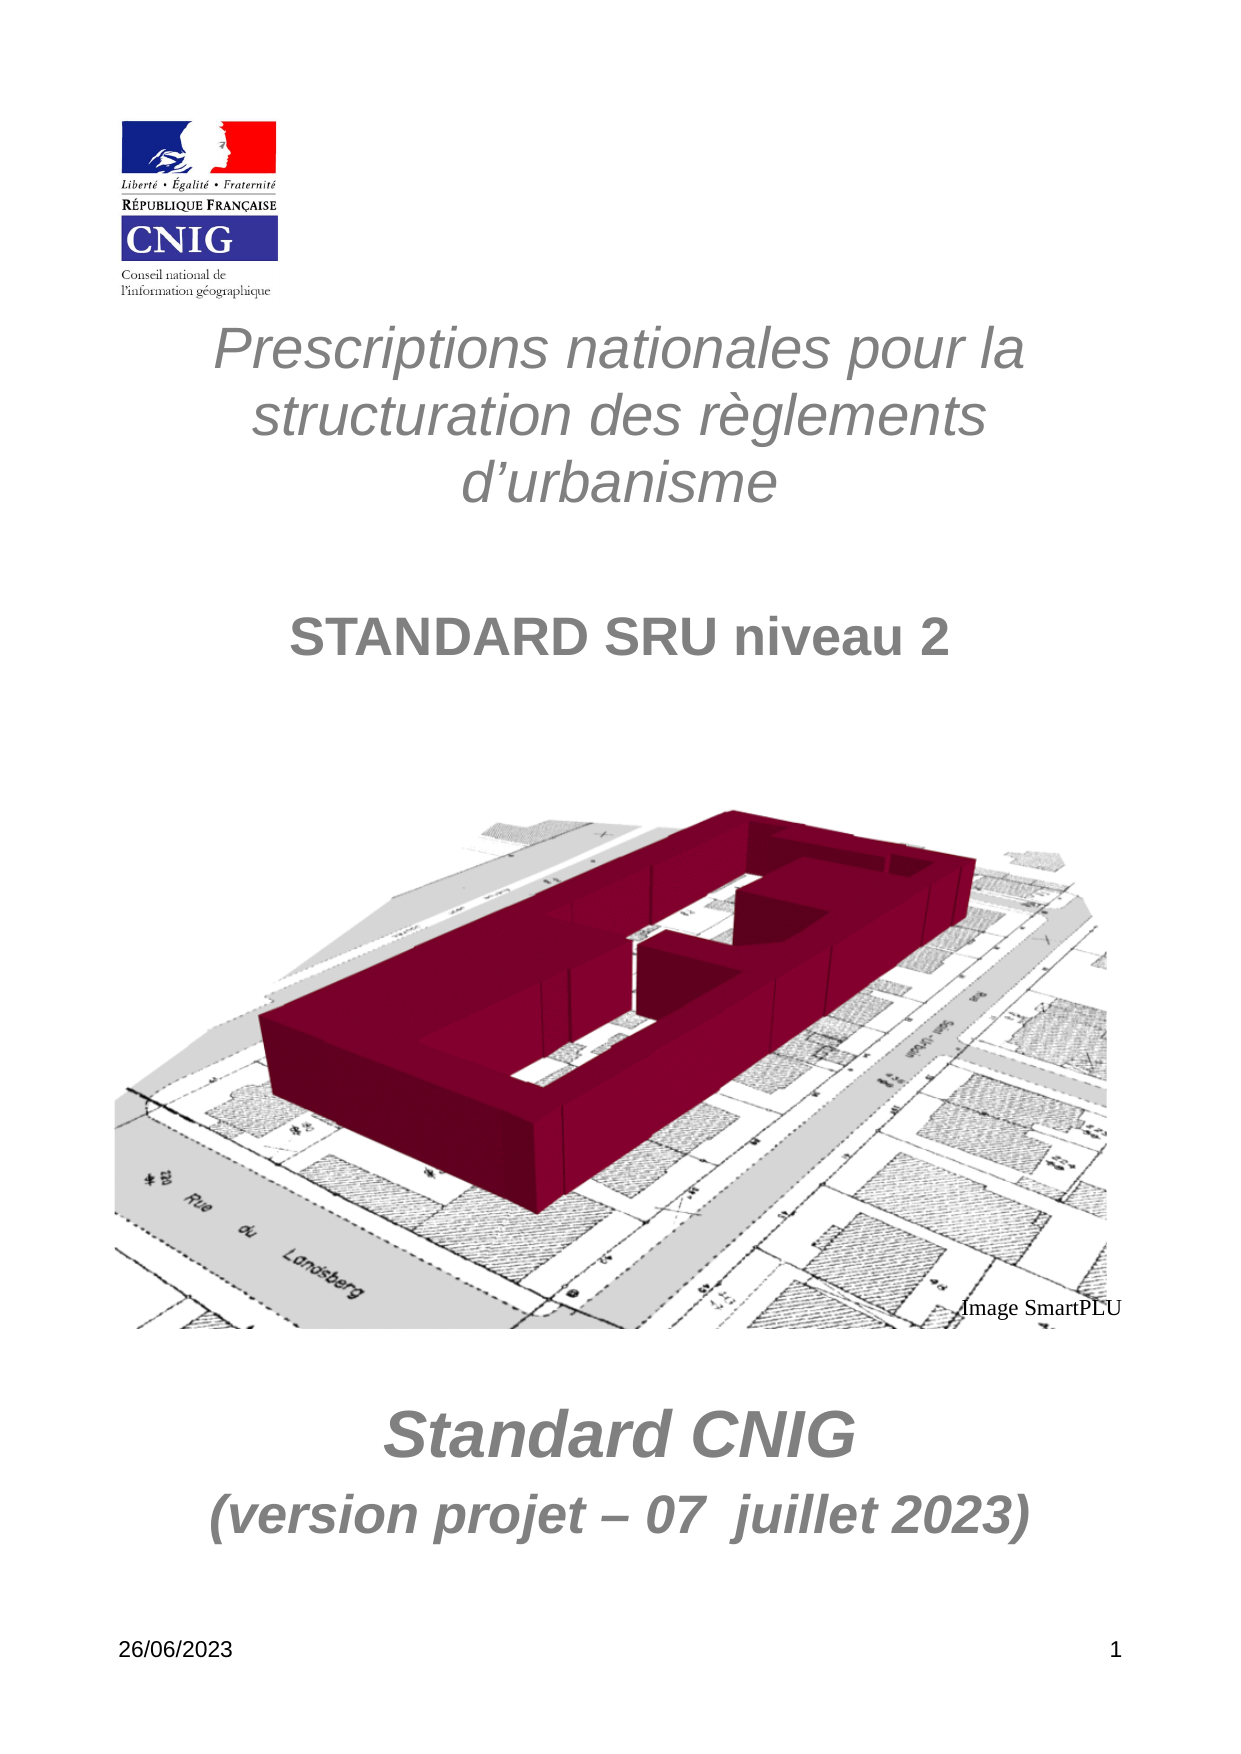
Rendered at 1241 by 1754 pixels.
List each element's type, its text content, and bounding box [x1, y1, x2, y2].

table_header [118, 118, 453, 307]
table_cell Prescriptions nationales pour la structuration des règlements d’urbanisme [118, 307, 1122, 521]
table_cell Standard CNIG (version projet – 07 juillet 2023) [118, 1385, 1122, 1545]
table_header [453, 118, 787, 307]
table_cell STANDARD SRU niveau 2 [118, 521, 1122, 739]
table_cell Image SmartPLU [118, 739, 1122, 1385]
picture [118, 118, 280, 305]
picture [114, 770, 1107, 1329]
table_header [788, 118, 1122, 307]
